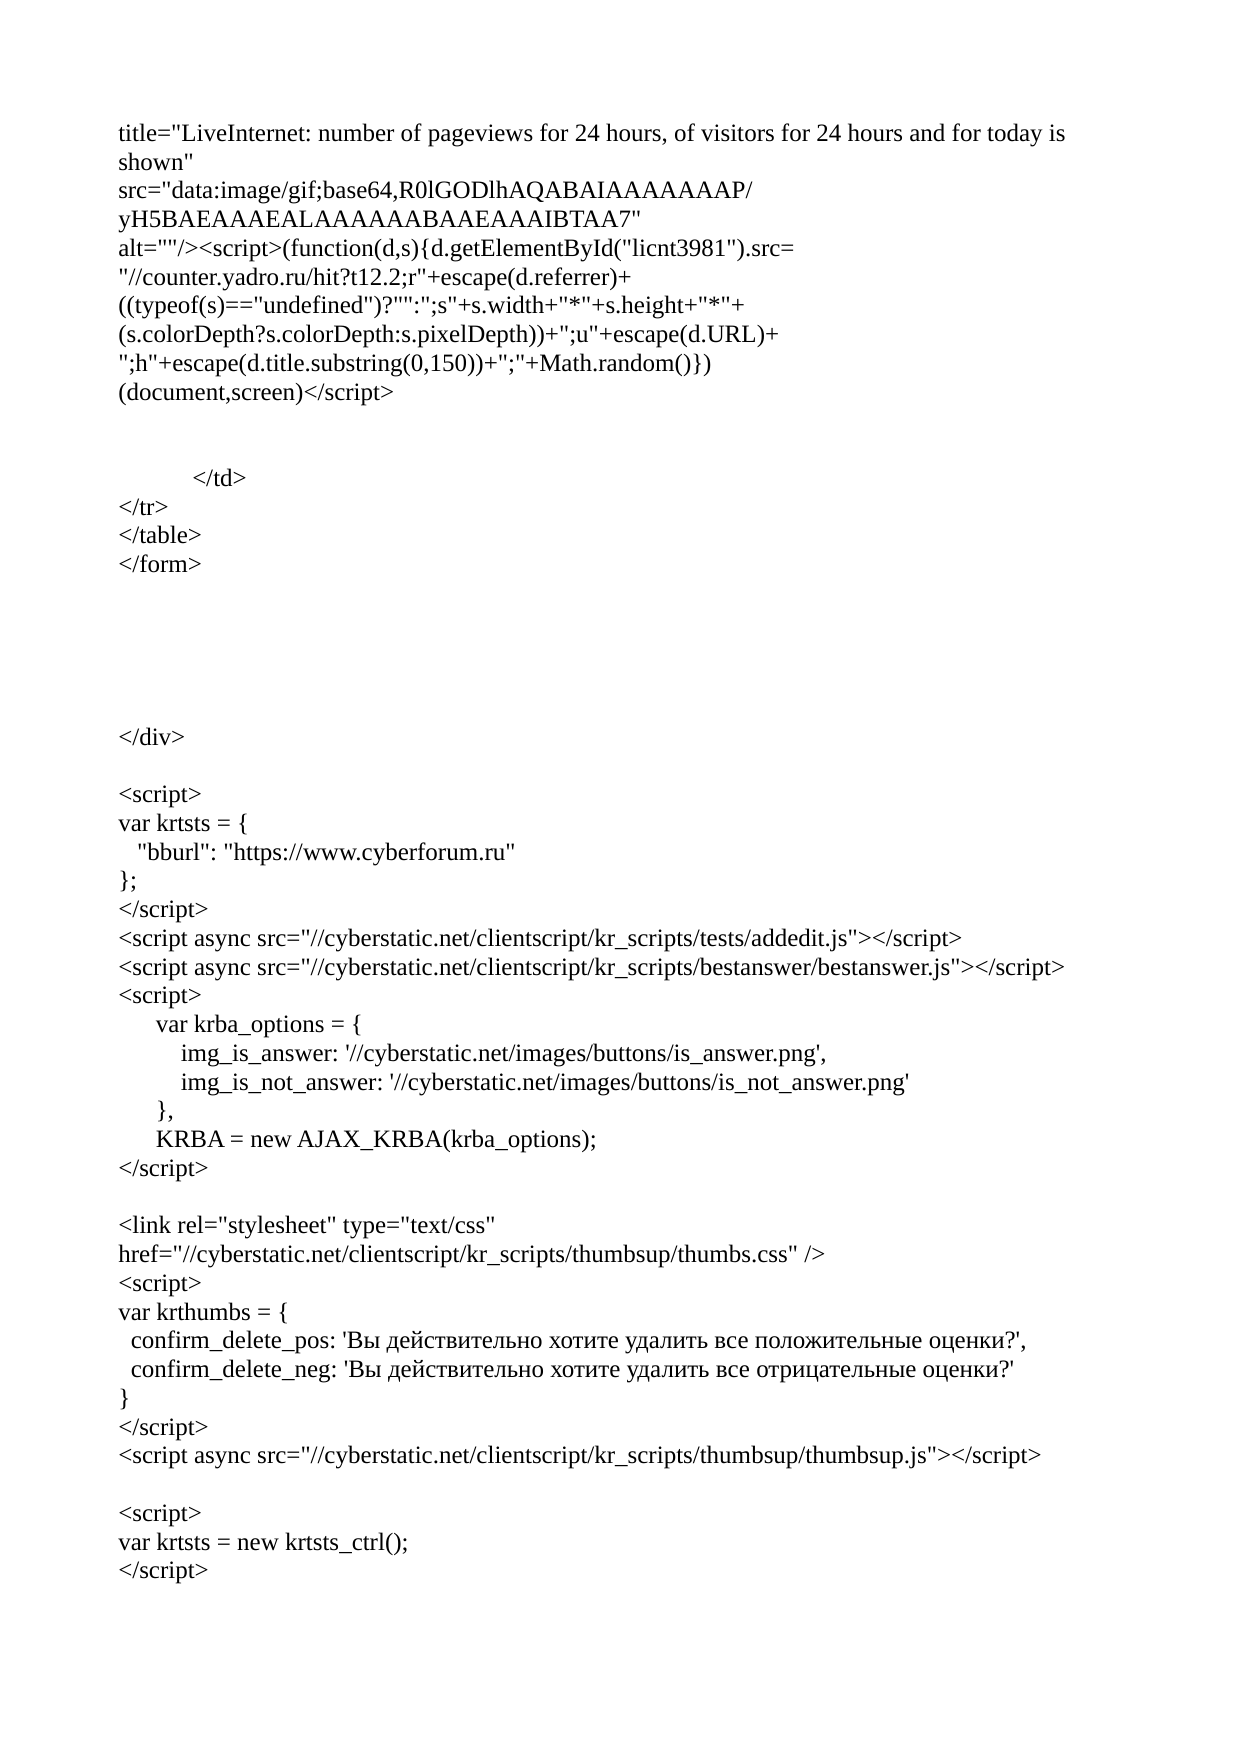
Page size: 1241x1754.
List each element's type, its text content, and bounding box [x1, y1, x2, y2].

text </tr> [118, 492, 1122, 521]
text </script> [118, 1412, 1122, 1441]
text <script async src="//cyberstatic.net/clientscript/kr_scripts/tests/addedit.js"></script> [118, 923, 1122, 952]
text src="data:image/gif;base64,R0lGODlhAQABAIAAAAAAAP/yH5BAEAAAEALAAAAAABAAEAAAIBTAA7" [118, 176, 1122, 233]
text var krtsts = { [118, 808, 1122, 837]
text <script async src="//cyberstatic.net/clientscript/kr_scripts/bestanswer/bestanswer.js"></script> [118, 952, 1122, 981]
text } [118, 1383, 1122, 1412]
text ";h"+escape(d.title.substring(0,150))+";"+Math.random()}) [118, 348, 1122, 377]
text confirm_delete_pos: 'Вы действительно хотите удалить все положительные оценки?', [118, 1326, 1122, 1354]
text </td> [118, 463, 1122, 492]
text var krthumbs = { [118, 1297, 1122, 1326]
text <script async src="//cyberstatic.net/clientscript/kr_scripts/thumbsup/thumbsup.js"></script> [118, 1441, 1122, 1469]
text <script> [118, 981, 1122, 1009]
text KRBA = new AJAX_KRBA(krba_options); [118, 1124, 1122, 1153]
text </div> [118, 722, 1122, 751]
text alt=""/><script>(function(d,s){d.getElementById("licnt3981").src= [118, 233, 1122, 262]
text (s.colorDepth?s.colorDepth:s.pixelDepth))+";u"+escape(d.URL)+ [118, 319, 1122, 348]
text img_is_answer: '//cyberstatic.net/images/buttons/is_answer.png', [118, 1038, 1122, 1067]
text var krba_options = { [118, 1009, 1122, 1038]
text </script> [118, 1556, 1122, 1584]
text "//counter.yadro.ru/hit?t12.2;r"+escape(d.referrer)+ [118, 262, 1122, 291]
text </form> [118, 549, 1122, 578]
text <script> [118, 1268, 1122, 1297]
text </script> [118, 1153, 1122, 1182]
text </script> [118, 894, 1122, 923]
text <link rel="stylesheet" type="text/css" href="//cyberstatic.net/clientscript/kr_scripts/thumbsup/thumbs.css" /> [118, 1211, 1122, 1268]
text ((typeof(s)=="undefined")?"":";s"+s.width+"*"+s.height+"*"+ [118, 291, 1122, 319]
text confirm_delete_neg: 'Вы действительно хотите удалить все отрицательные оценки?' [118, 1354, 1122, 1383]
text "bburl": "https://www.cyberforum.ru" [118, 837, 1122, 866]
text }; [118, 866, 1122, 894]
text img_is_not_answer: '//cyberstatic.net/images/buttons/is_not_answer.png' [118, 1067, 1122, 1096]
text <script> [118, 1498, 1122, 1527]
text <script> [118, 779, 1122, 808]
text </table> [118, 521, 1122, 549]
text (document,screen)</script> [118, 377, 1122, 406]
text var krtsts = new krtsts_ctrl(); [118, 1527, 1122, 1556]
text }, [118, 1096, 1122, 1124]
text title="LiveInternet: number of pageviews for 24 hours, of visitors for 24 hours and for today is shown" [118, 118, 1122, 176]
